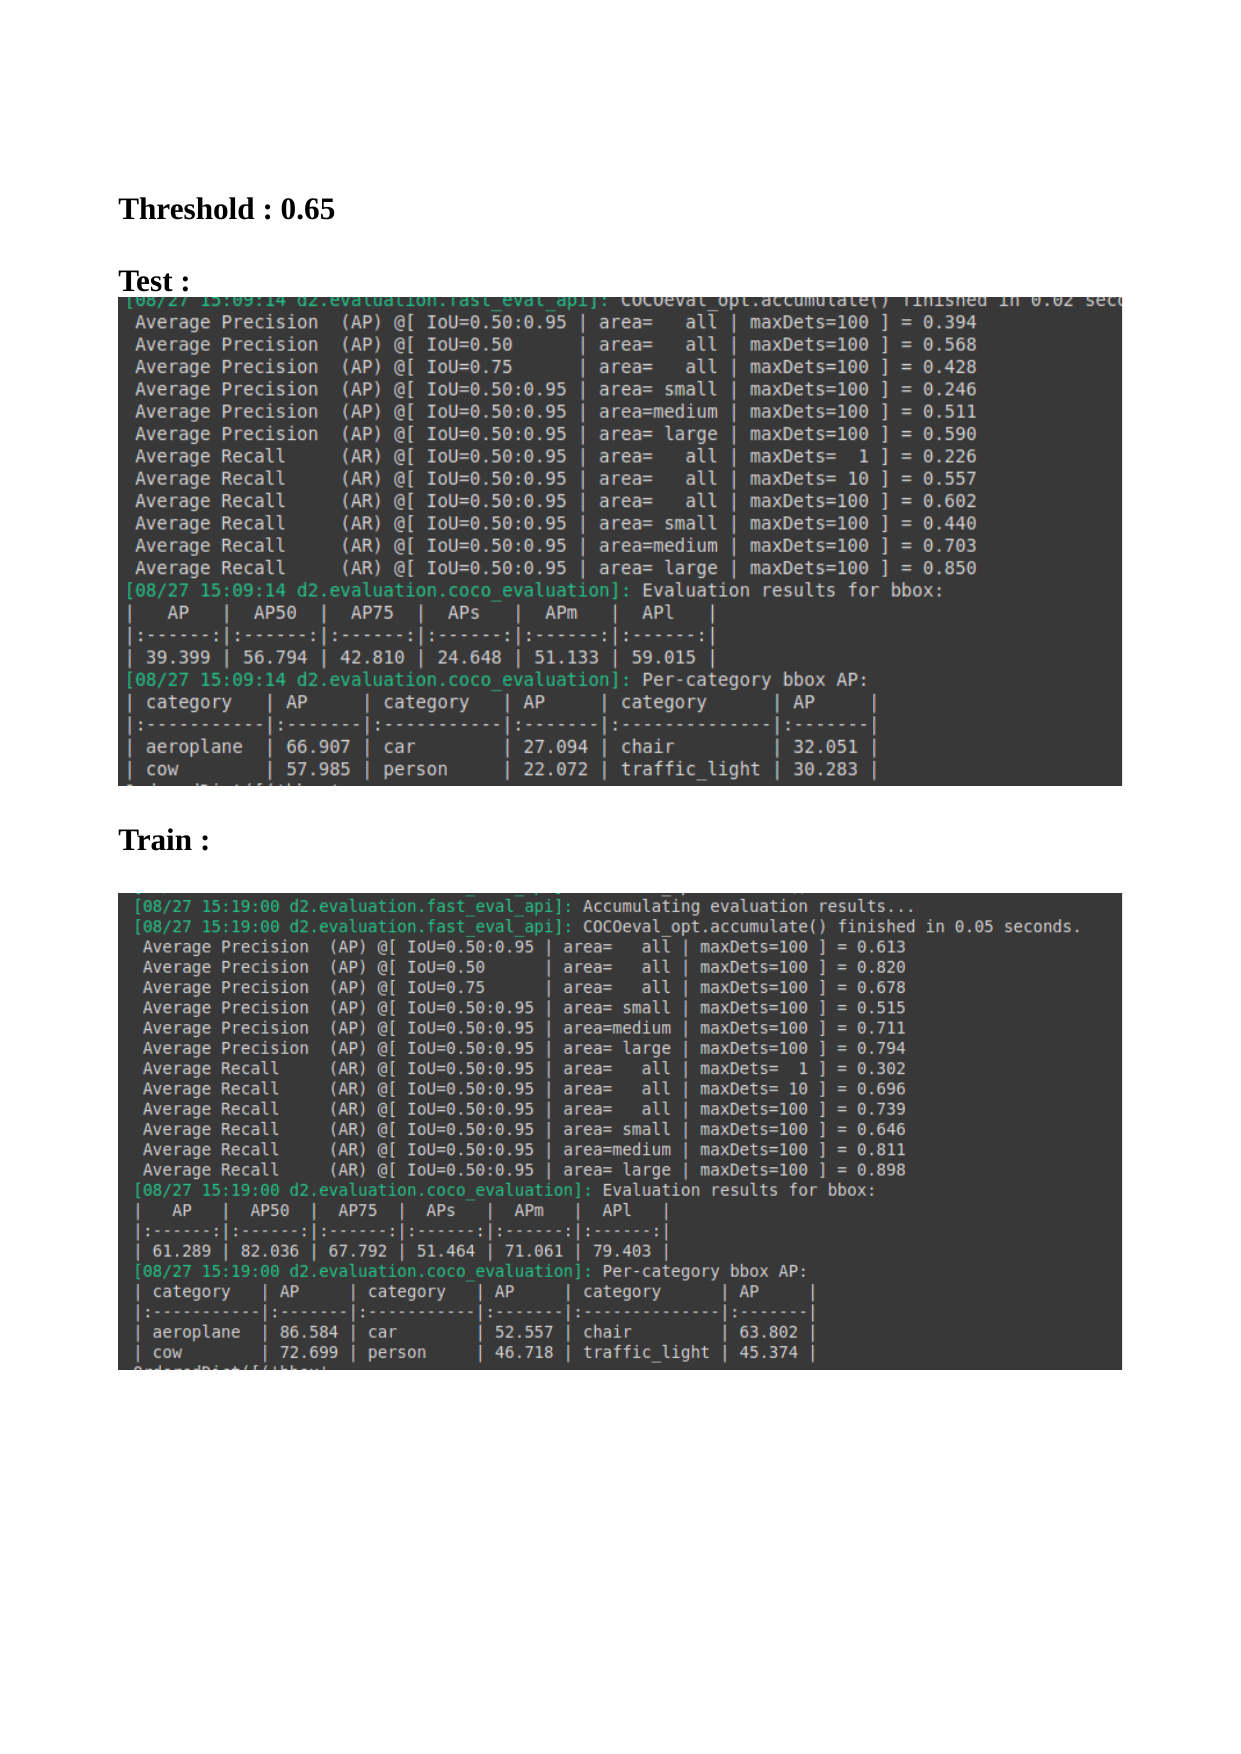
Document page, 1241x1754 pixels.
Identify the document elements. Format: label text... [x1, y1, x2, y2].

text Test : [118, 262, 1122, 297]
text Train : [118, 821, 1122, 857]
picture [118, 893, 1123, 1370]
picture [118, 297, 1123, 786]
text Threshold : 0.65 [118, 190, 1122, 226]
